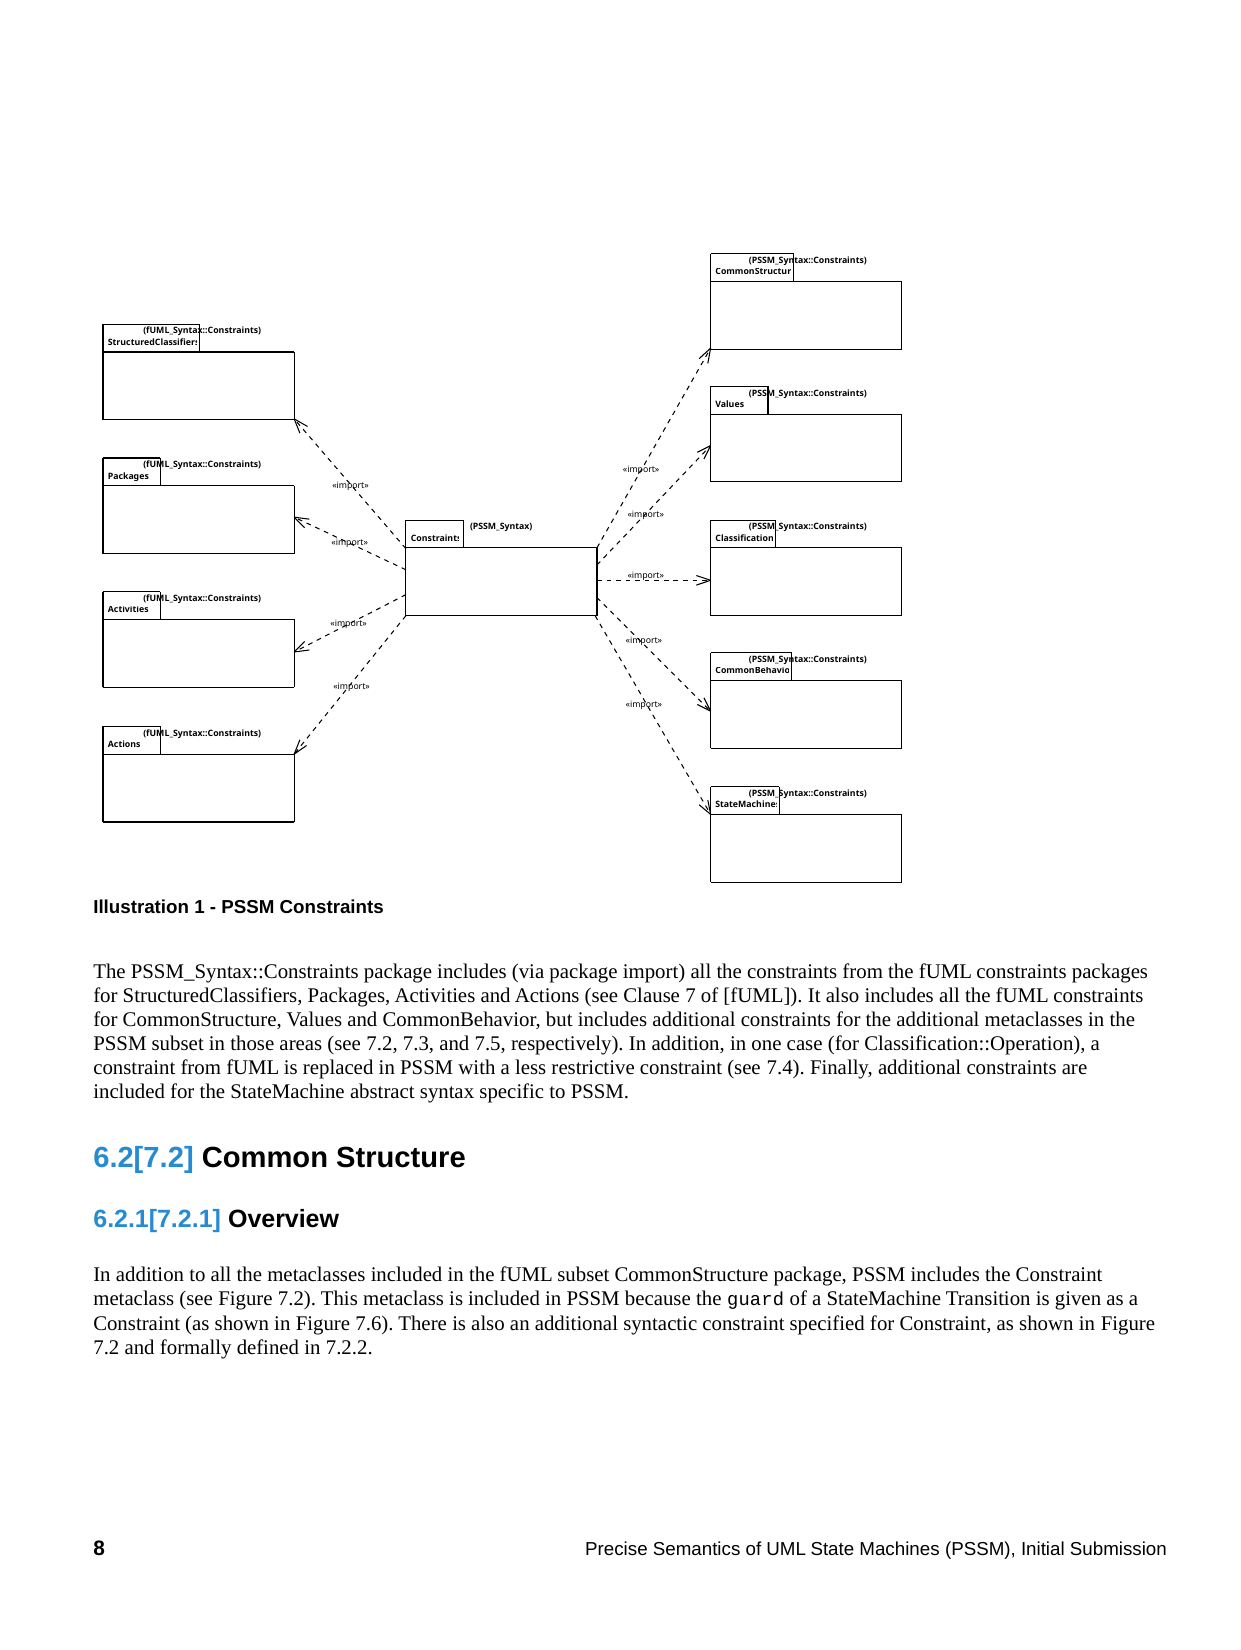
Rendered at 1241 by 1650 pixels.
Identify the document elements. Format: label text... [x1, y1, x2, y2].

text In addition to all the metaclasses included in the fUML subset CommonStructure package, PSSM includes the Constraint metaclass (see Figure 7.2). This metaclass is included in PSSM because the guard of a StateMachine Transition is given as a Constraint (as shown in Figure 7.6). There is also an additional syntactic constraint specified for Constraint, as shown in Figure 7.2 and formally defined in 7.2.2. [93, 1262, 1164, 1359]
subtitle Common Structure [93, 1139, 1164, 1174]
subtitle Overview [93, 1203, 1164, 1232]
text The PSSM_Syntax::Constraints package includes (via package import) all the constraints from the fUML constraints packages for StructuredClassifiers, Packages, Activities and Actions (see Clause 7 of [fUML]). It also includes all the fUML constraints for CommonStructure, Values and CommonBehavior, but includes additional constraints for the additional metaclasses in the PSSM subset in those areas (see 7.2, 7.3, and 7.5, respectively). In addition, in one case (for Classification::Operation), a constraint from fUML is replaced in PSSM with a less restrictive constraint (see 7.4). Finally, additional constraints are included for the StateMachine abstract syntax specific to PSSM. [93, 959, 1164, 1103]
text Illustration 1 - PSSM Constraints [93, 243, 912, 917]
